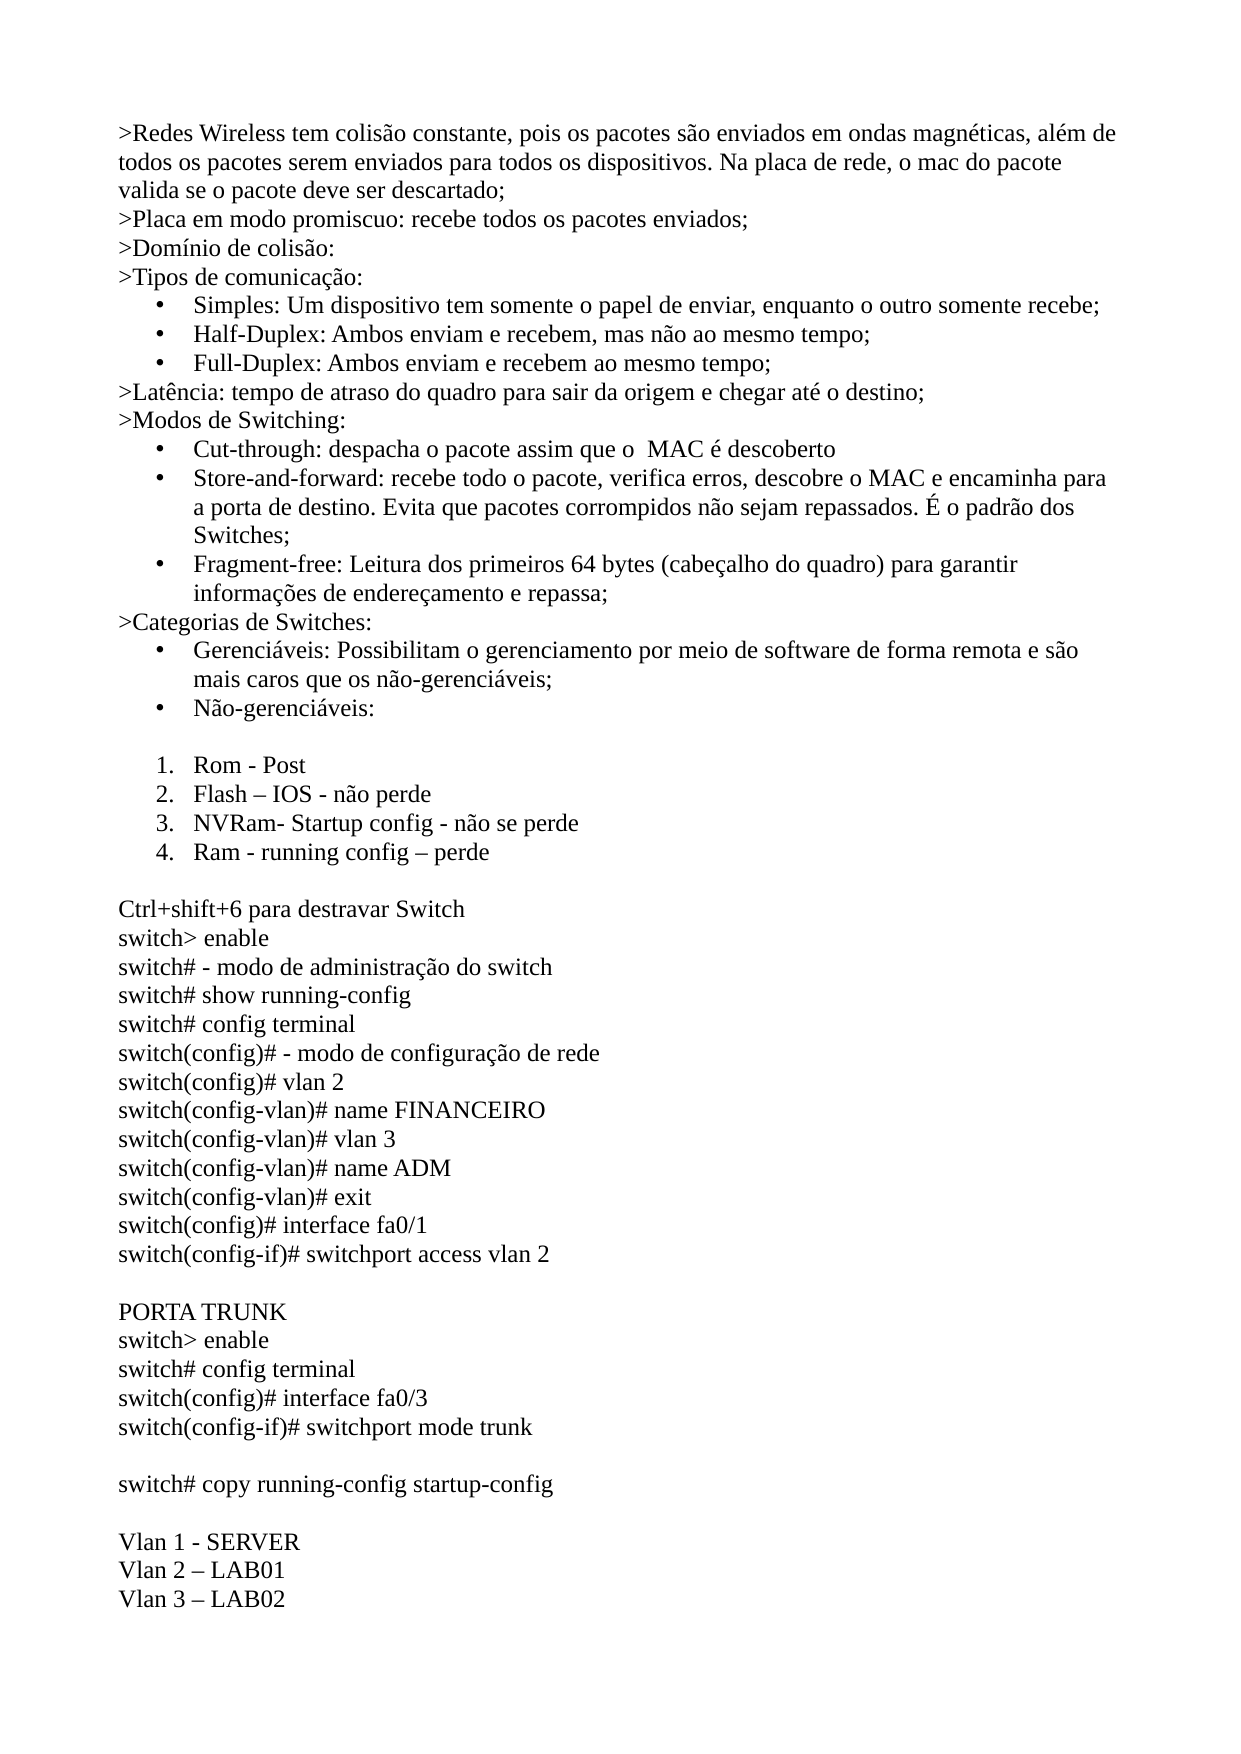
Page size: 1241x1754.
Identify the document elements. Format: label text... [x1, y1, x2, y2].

list Half-Duplex: Ambos enviam e recebem, mas não ao mesmo tempo; [156, 319, 1122, 348]
text >Domínio de colisão: [118, 233, 1122, 262]
text switch(config-if)# switchport mode trunk [118, 1412, 1122, 1441]
text switch> enable [118, 1326, 1122, 1354]
text switch> enable [118, 923, 1122, 952]
text Vlan 1 - SERVER [118, 1527, 1122, 1556]
text Vlan 2 – LAB01 [118, 1556, 1122, 1584]
text >Categorias de Switches: [118, 607, 1122, 636]
list Rom - Post [156, 751, 1122, 779]
text switch(config-vlan)# name FINANCEIRO [118, 1096, 1122, 1124]
text switch# config terminal [118, 1009, 1122, 1038]
text >Tipos de comunicação: [118, 262, 1122, 291]
list Ram - running config – perde [156, 837, 1122, 866]
text switch# - modo de administração do switch [118, 952, 1122, 981]
list Full-Duplex: Ambos enviam e recebem ao mesmo tempo; [156, 348, 1122, 377]
list Store-and-forward: recebe todo o pacote, verifica erros, descobre o MAC e encaminha para a porta de destino. Evita que pacotes corrompidos não sejam repassados. É o padrão dos Switches; [156, 463, 1122, 549]
text switch(config)# - modo de configuração de rede [118, 1038, 1122, 1067]
text >Latência: tempo de atraso do quadro para sair da origem e chegar até o destino; [118, 377, 1122, 406]
text Ctrl+shift+6 para destravar Switch [118, 894, 1122, 923]
text >Placa em modo promiscuo: recebe todos os pacotes enviados; [118, 204, 1122, 233]
text switch(config-vlan)# exit [118, 1182, 1122, 1211]
list Flash – IOS - não perde [156, 779, 1122, 808]
list Gerenciáveis: Possibilitam o gerenciamento por meio de software de forma remota e são mais caros que os não-gerenciáveis; [156, 636, 1122, 693]
text switch(config)# interface fa0/1 [118, 1211, 1122, 1239]
list Simples: Um dispositivo tem somente o papel de enviar, enquanto o outro somente recebe; [156, 291, 1122, 319]
text Vlan 3 – LAB02 [118, 1584, 1122, 1613]
text PORTA TRUNK [118, 1297, 1122, 1326]
list Não-gerenciáveis: [156, 693, 1122, 722]
list Fragment-free: Leitura dos primeiros 64 bytes (cabeçalho do quadro) para garantir informações de endereçamento e repassa; [156, 549, 1122, 607]
text switch# show running-config [118, 981, 1122, 1009]
text switch# config terminal [118, 1354, 1122, 1383]
text switch# copy running-config startup-config [118, 1469, 1122, 1498]
list NVRam- Startup config - não se perde [156, 808, 1122, 837]
list Cut-through: despacha o pacote assim que o MAC é descoberto [156, 434, 1122, 463]
text switch(config-if)# switchport access vlan 2 [118, 1239, 1122, 1268]
text switch(config)# interface fa0/3 [118, 1383, 1122, 1412]
text switch(config)# vlan 2 [118, 1067, 1122, 1096]
text switch(config-vlan)# name ADM [118, 1153, 1122, 1182]
text >Modos de Switching: [118, 406, 1122, 434]
text >Redes Wireless tem colisão constante, pois os pacotes são enviados em ondas magnéticas, além de todos os pacotes serem enviados para todos os dispositivos. Na placa de rede, o mac do pacote valida se o pacote deve ser descartado; [118, 118, 1122, 204]
text switch(config-vlan)# vlan 3 [118, 1124, 1122, 1153]
